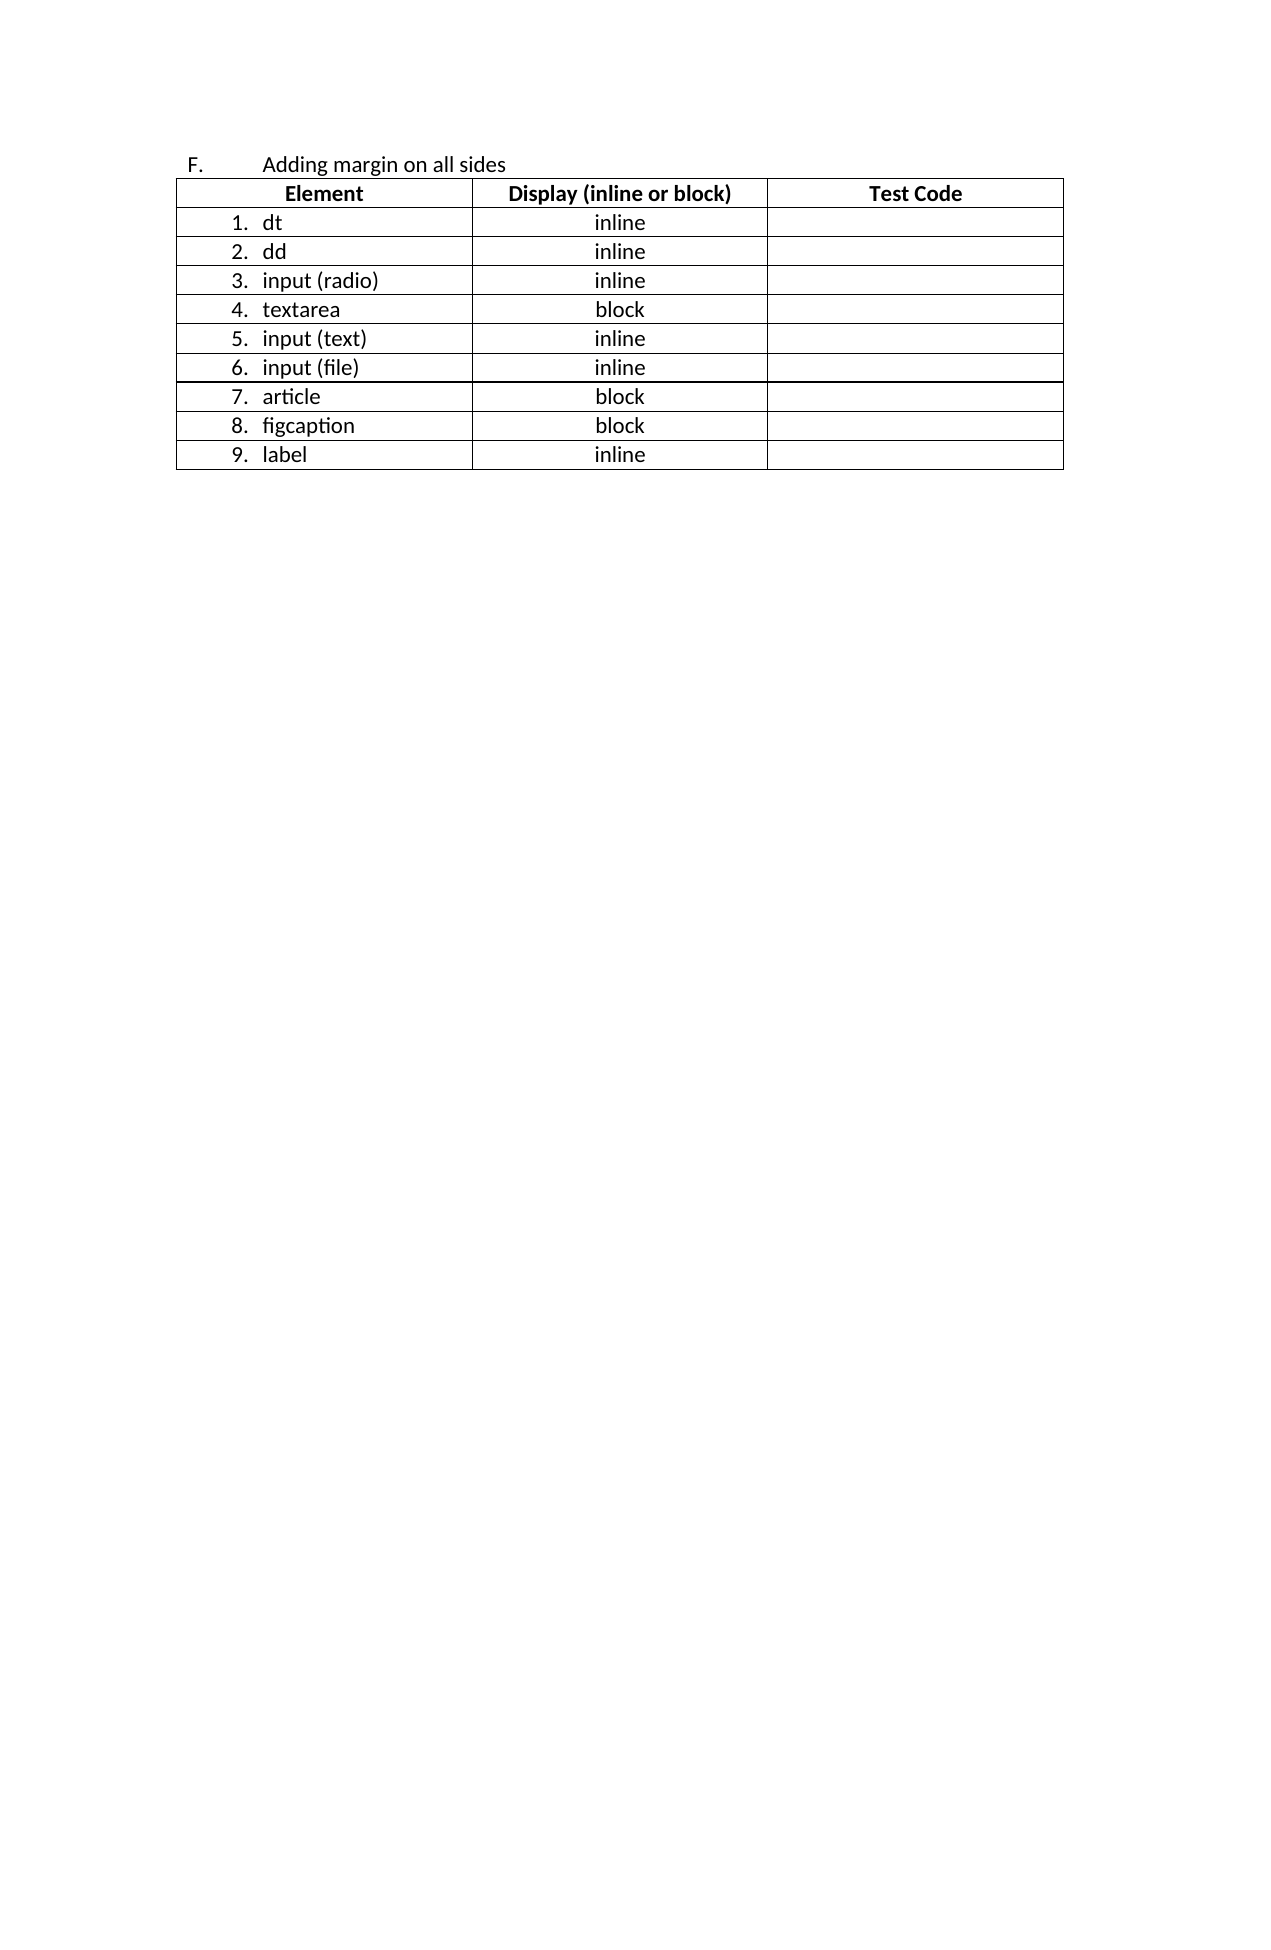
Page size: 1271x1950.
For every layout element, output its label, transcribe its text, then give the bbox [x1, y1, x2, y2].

table_cell inline [757, 441, 767, 469]
table_cell [1053, 237, 1063, 265]
table_cell [768, 237, 779, 265]
table_cell input (file) [461, 354, 472, 381]
table_cell [1053, 383, 1063, 411]
table_cell [1053, 441, 1063, 469]
table_cell inline [473, 354, 483, 381]
table_cell [1053, 208, 1063, 236]
table_cell inline [757, 208, 767, 236]
table_cell [768, 441, 779, 469]
table_cell [1053, 354, 1063, 381]
table_cell [768, 208, 779, 236]
table_cell dt [461, 208, 472, 236]
table_cell inline [473, 237, 483, 265]
table_header Test Code [1053, 179, 1063, 207]
table_cell label [461, 441, 472, 469]
table_header Element [177, 179, 188, 207]
table_cell input (text) [461, 324, 472, 352]
table_cell figcaption [461, 412, 472, 439]
table_cell block [473, 383, 483, 411]
table_cell [768, 266, 779, 294]
table_cell block [757, 383, 767, 411]
table_cell [1053, 295, 1063, 323]
table_cell block [757, 295, 767, 323]
table_cell block [757, 412, 767, 439]
table_cell inline [757, 266, 767, 294]
table_cell [768, 324, 779, 352]
table_cell [768, 354, 779, 381]
table_cell inline [473, 324, 483, 352]
table_cell [1053, 324, 1063, 352]
table_cell inline [473, 208, 483, 236]
table_cell inline [473, 266, 483, 294]
list Adding margin on all sides [187, 150, 1083, 178]
table_cell [768, 295, 779, 323]
table_cell article [461, 383, 472, 411]
table_cell [768, 383, 779, 411]
table_cell inline [757, 237, 767, 265]
table_cell input (radio) [461, 266, 472, 294]
table_header Test Code [768, 179, 779, 207]
table_cell [1053, 412, 1063, 439]
table_cell block [473, 412, 483, 439]
table_cell inline [473, 441, 483, 469]
table_cell block [473, 295, 483, 323]
table_header Element [461, 179, 472, 207]
table_cell inline [757, 354, 767, 381]
table_cell [1053, 266, 1063, 294]
table_cell dd [461, 237, 472, 265]
table_cell [768, 412, 779, 439]
table_cell inline [757, 324, 767, 352]
table_cell textarea [461, 295, 472, 323]
